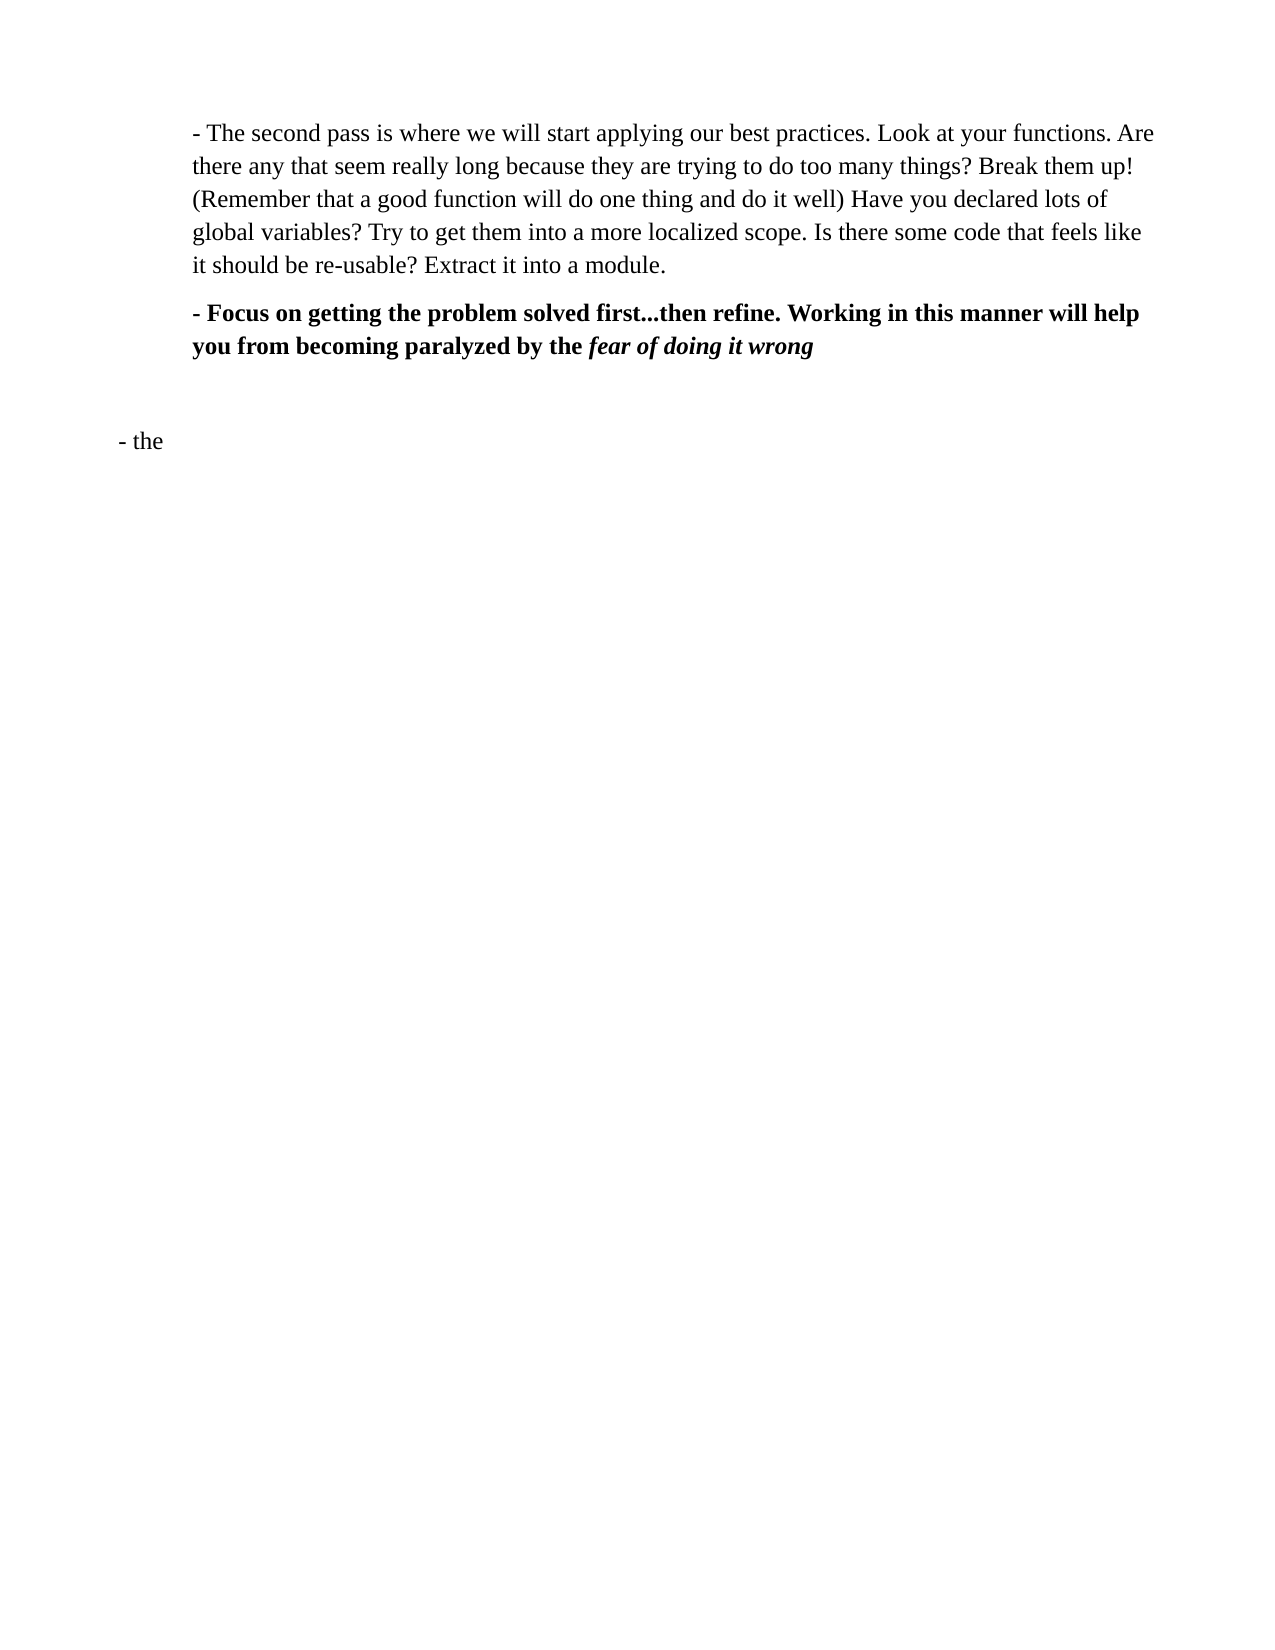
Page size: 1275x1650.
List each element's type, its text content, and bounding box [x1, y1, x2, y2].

text - Focus on getting the problem solved first...then refine. Working in this manner will help you from becoming paralyzed by the fear of doing it wrong [118, 298, 1157, 359]
text - The second pass is where we will start applying our best practices. Look at your functions. Are there any that seem really long because they are trying to do too many things? Break them up! (Remember that a good function will do one thing and do it well) Have you declared lots of global variables? Try to get them into a more localized scope. Is there some code that feels like it should be re-usable? Extract it into a module. [118, 118, 1157, 279]
text - the [118, 426, 1157, 455]
